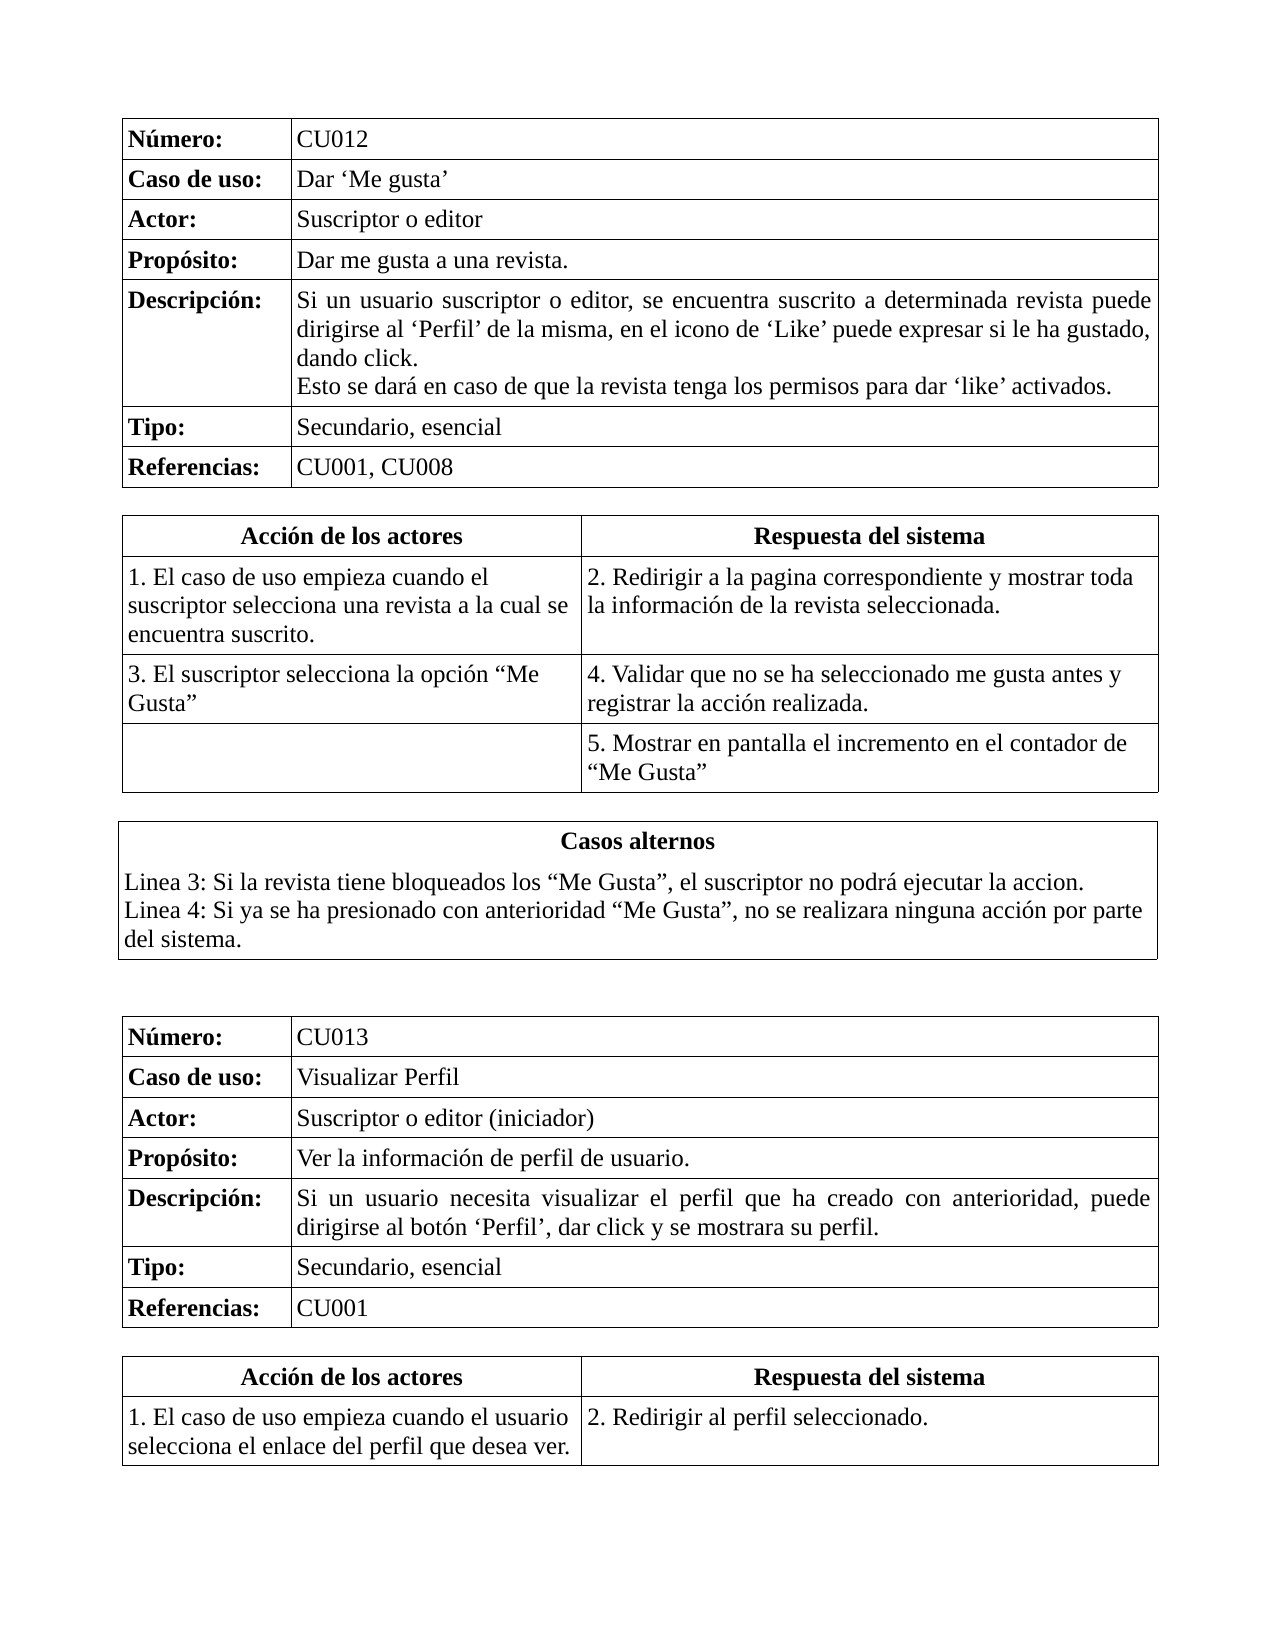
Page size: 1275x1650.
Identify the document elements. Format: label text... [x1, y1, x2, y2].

table_cell Tipo: [123, 407, 291, 446]
table_cell Suscriptor o editor [292, 200, 1158, 239]
table_header Acción de los actores [123, 1357, 581, 1396]
table_cell CU001, CU008 [292, 447, 1158, 487]
table_cell Referencias: [123, 1288, 291, 1327]
table_header CU013 [292, 1017, 1158, 1056]
table_cell Dar ‘Me gusta’ [292, 160, 1158, 199]
table_header Acción de los actores [123, 516, 581, 556]
table_cell Caso de uso: [123, 1057, 291, 1097]
table_header CU012 [292, 119, 1158, 158]
table_header Número: [123, 1017, 291, 1056]
table_cell Descripción: [123, 1179, 291, 1246]
table_cell Dar me gusta a una revista. [292, 240, 1158, 279]
table_header Casos alternos [119, 822, 1157, 861]
table_cell Visualizar Perfil [292, 1057, 1158, 1097]
table_cell Referencias: [123, 447, 291, 487]
table_cell Propósito: [123, 240, 291, 279]
table_cell 2. Redirigir al perfil seleccionado. [582, 1397, 1158, 1465]
table_cell Suscriptor o editor (iniciador) [292, 1098, 1158, 1137]
table_cell Si un usuario necesita visualizar el perfil que ha creado con anterioridad, puede dirigirse al botón ‘Perfil’, dar click y se mostrara su perfil. [292, 1179, 1158, 1246]
table_cell 4. Validar que no se ha seleccionado me gusta antes y registrar la acción realizada. [582, 655, 1158, 723]
table_cell Linea 3: Si la revista tiene bloqueados los “Me Gusta”, el suscriptor no podrá ejecutar la accion. Linea 4: Si ya se ha presionado con anterioridad “Me Gusta”, no se realizara ninguna acción por parte del sistema. [119, 861, 1157, 958]
table_cell Actor: [123, 200, 291, 239]
table_header Respuesta del sistema [582, 516, 1158, 556]
table_cell Propósito: [123, 1138, 291, 1177]
table_cell Secundario, esencial [292, 1247, 1158, 1287]
table_cell Ver la información de perfil de usuario. [292, 1138, 1158, 1177]
table_cell Descripción: [123, 280, 291, 406]
table_cell 5. Mostrar en pantalla el incremento en el contador de “Me Gusta” [582, 724, 1158, 792]
table_cell Tipo: [123, 1247, 291, 1287]
table_cell [123, 724, 581, 792]
table_cell Caso de uso: [123, 160, 291, 199]
table_cell 3. El suscriptor selecciona la opción “Me Gusta” [123, 655, 581, 723]
table_cell Secundario, esencial [292, 407, 1158, 446]
table_header Respuesta del sistema [582, 1357, 1158, 1396]
table_header Número: [123, 119, 291, 158]
table_cell Actor: [123, 1098, 291, 1137]
table_cell 1. El caso de uso empieza cuando el usuario selecciona el enlace del perfil que desea ver. [123, 1397, 581, 1465]
table_cell 1. El caso de uso empieza cuando el suscriptor selecciona una revista a la cual se encuentra suscrito. [123, 557, 581, 653]
table_cell CU001 [292, 1288, 1158, 1327]
table_cell Si un usuario suscriptor o editor, se encuentra suscrito a determinada revista puede dirigirse al ‘Perfil’ de la misma, en el icono de ‘Like’ puede expresar si le ha gustado, dando click. Esto se dará en caso de que la revista tenga los permisos para dar ‘like’ activados. [292, 280, 1158, 406]
table_cell 2. Redirigir a la pagina correspondiente y mostrar toda la información de la revista seleccionada. [582, 557, 1158, 653]
